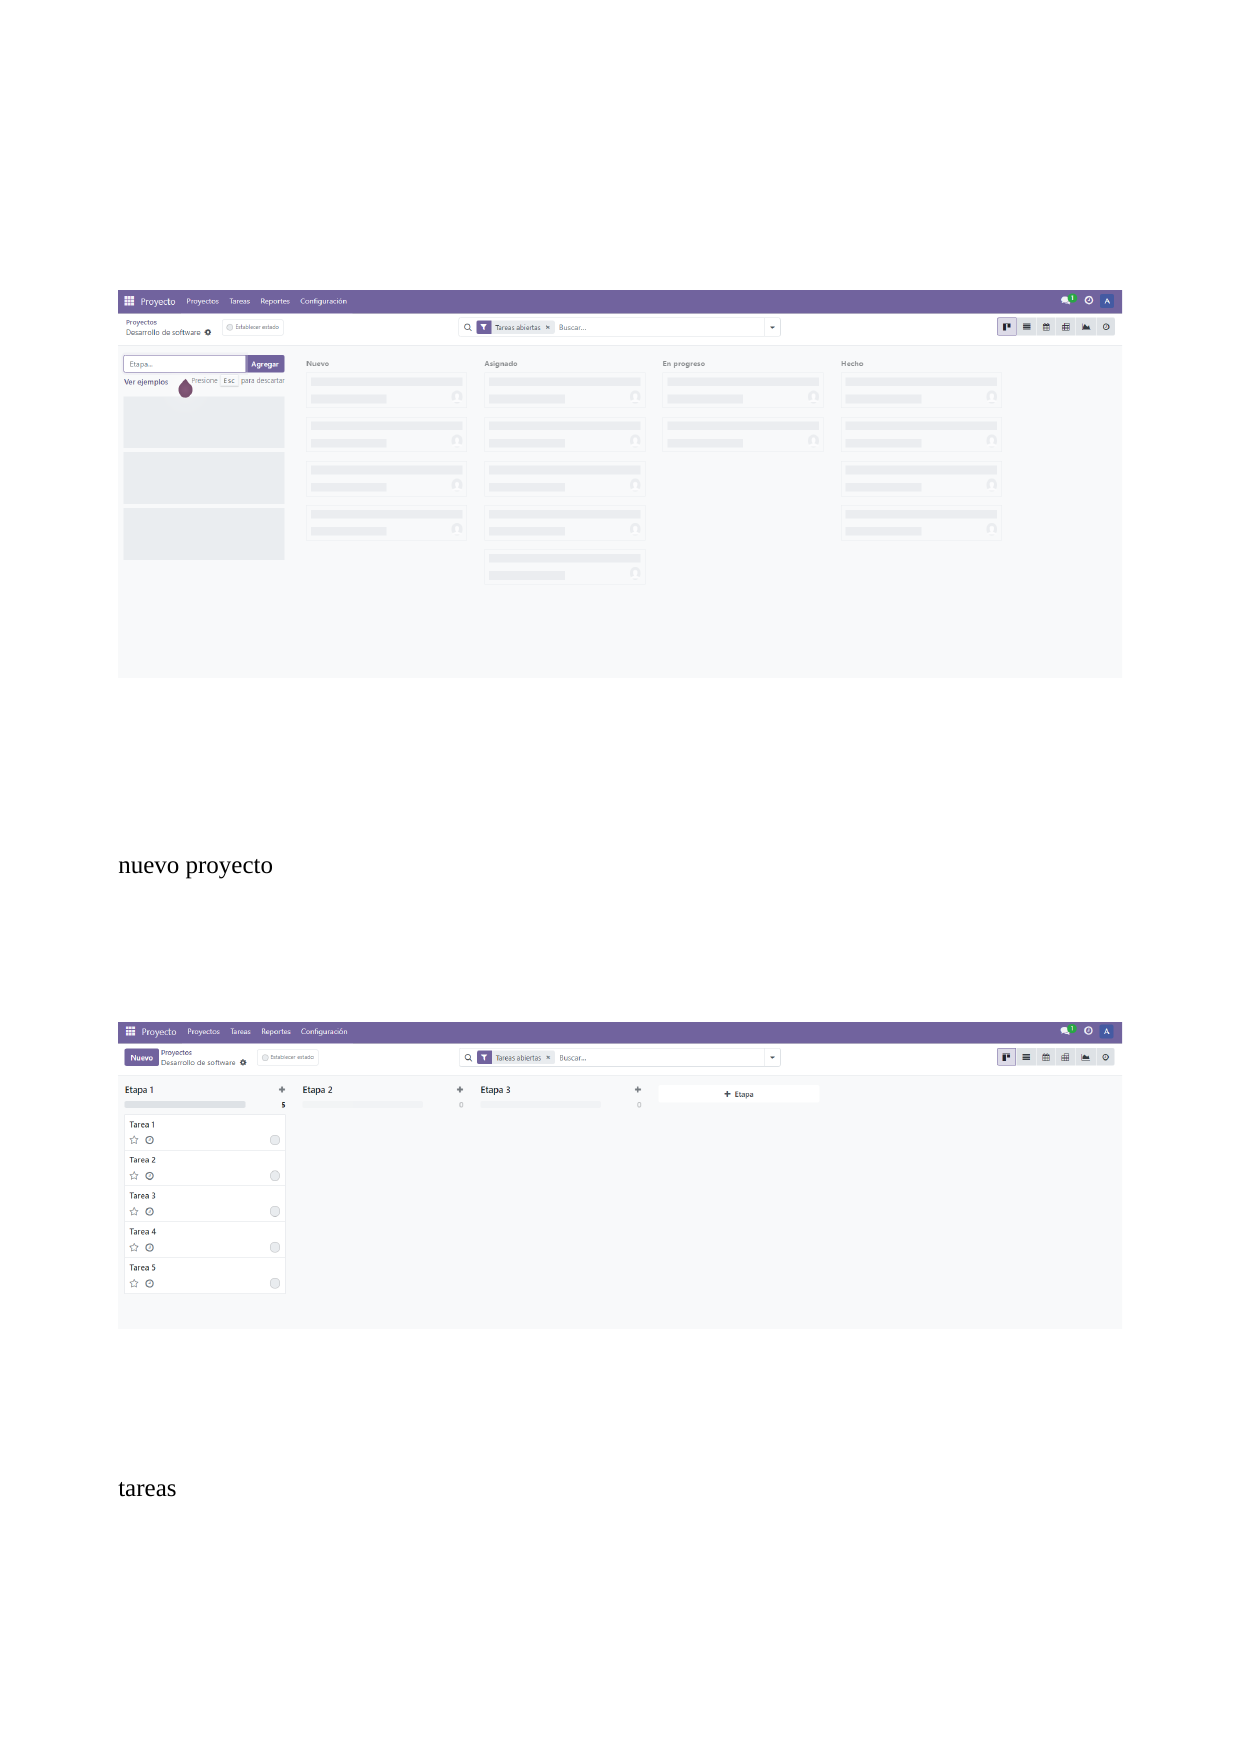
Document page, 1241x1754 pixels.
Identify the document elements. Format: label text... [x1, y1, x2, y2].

picture [118, 1022, 1123, 1329]
text tareas [118, 1473, 1122, 1502]
text nuevo proyecto [118, 850, 1122, 878]
picture [118, 290, 1123, 678]
